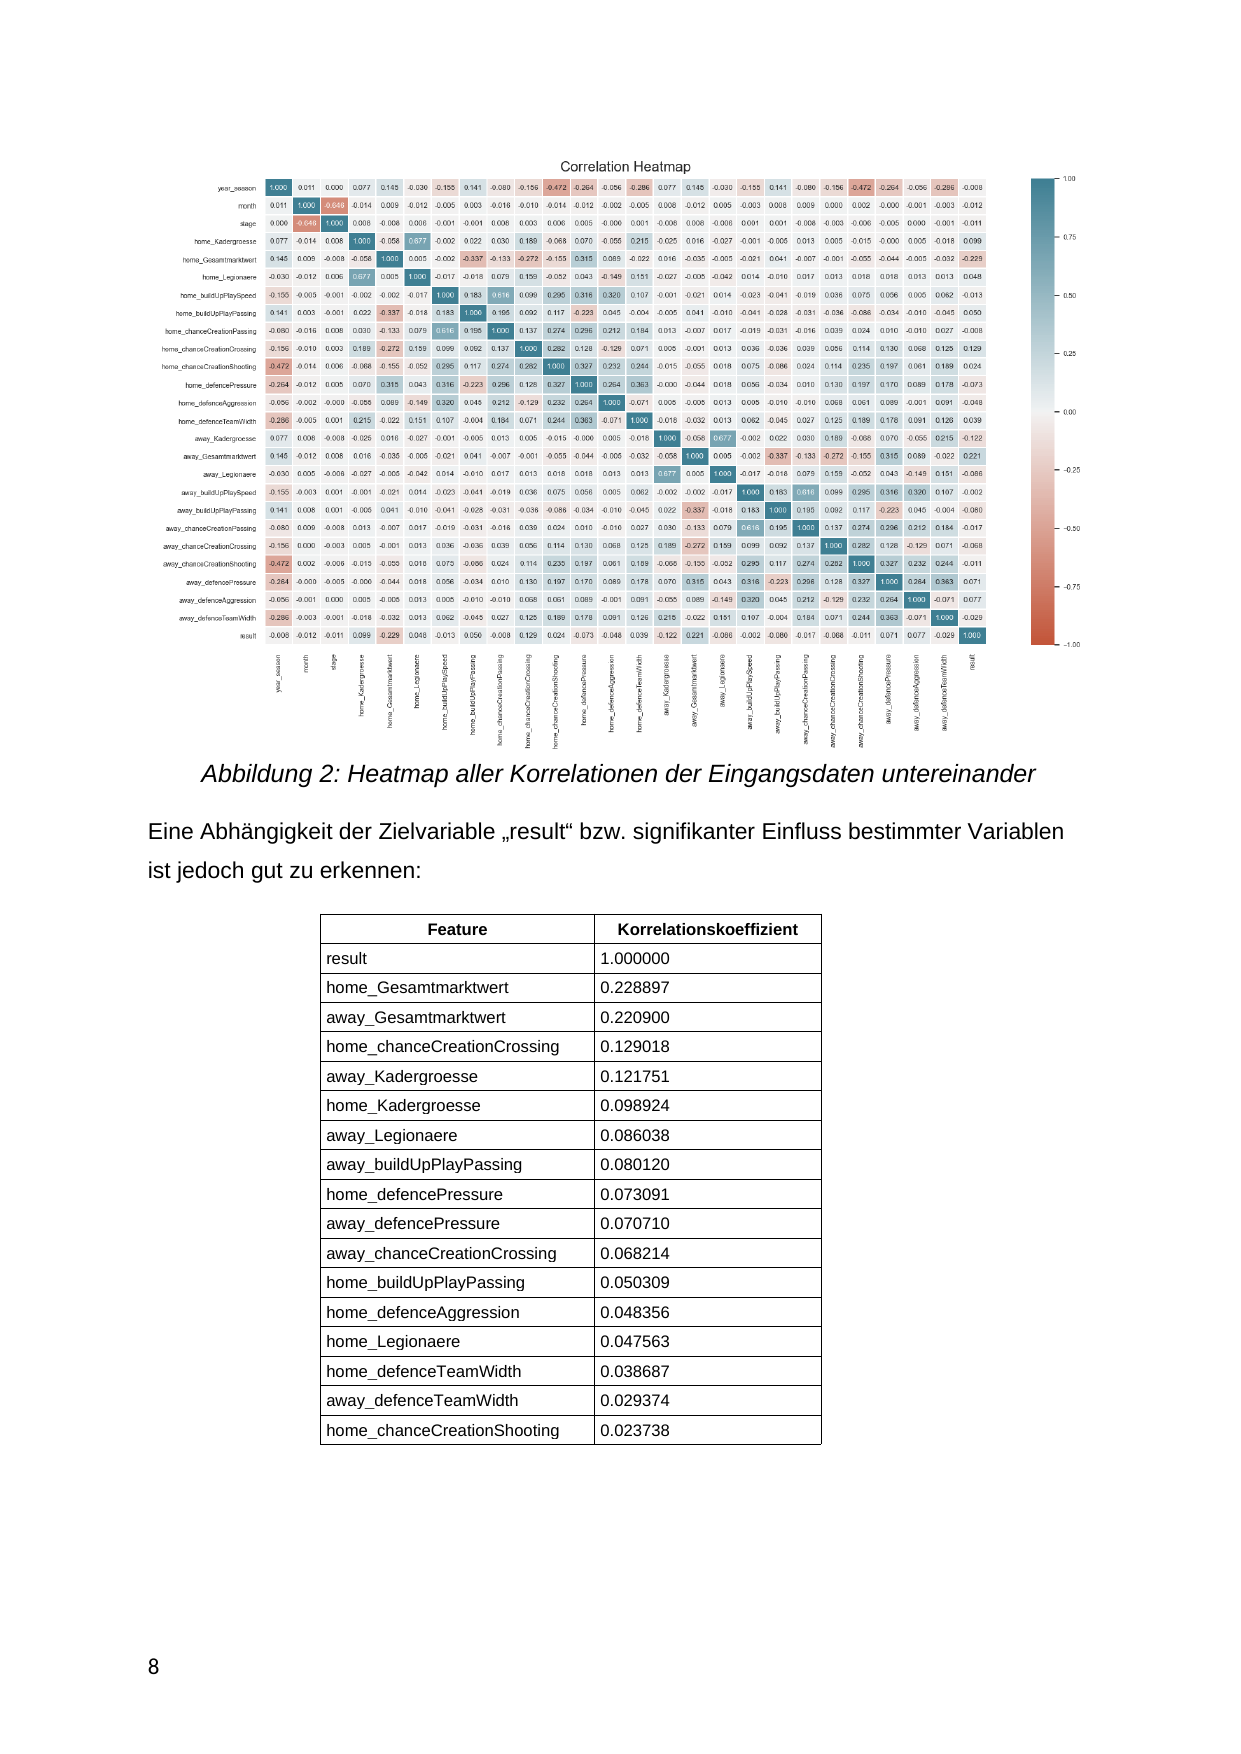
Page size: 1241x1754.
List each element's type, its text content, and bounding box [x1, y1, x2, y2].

table_cell 0.228897 [595, 974, 821, 1002]
table_cell 0.050309 [595, 1268, 821, 1297]
table_cell 0.129018 [595, 1032, 821, 1061]
table_cell home_Kadergroesse [321, 1091, 594, 1120]
table_cell away_defenceTeamWidth [321, 1386, 594, 1414]
table_cell 0.070710 [595, 1209, 821, 1238]
table_cell away_Kadergroesse [321, 1062, 594, 1090]
table_cell home_chanceCreationCrossing [321, 1032, 594, 1061]
table_cell 0.080120 [595, 1150, 821, 1179]
table_cell 0.073091 [595, 1180, 821, 1208]
table_cell home_defenceAggression [321, 1298, 594, 1326]
table_cell 0.220900 [595, 1003, 821, 1031]
table_cell home_Gesamtmarktwert [321, 974, 594, 1002]
table_cell 0.038687 [595, 1357, 821, 1385]
table_cell 0.121751 [595, 1062, 821, 1090]
picture [147, 147, 1093, 757]
table_cell away_chanceCreationCrossing [321, 1239, 594, 1267]
table_cell 0.068214 [595, 1239, 821, 1267]
table_cell away_buildUpPlayPassing [321, 1150, 594, 1179]
table_cell 0.098924 [595, 1091, 821, 1120]
table_cell 0.086038 [595, 1121, 821, 1149]
table_cell home_buildUpPlayPassing [321, 1268, 594, 1297]
text Eine Abhängigkeit der Zielvariable „result“ bzw. signifikanter Einfluss bestimmter Variablen ist jedoch gut zu erkennen: [148, 788, 1093, 884]
text Abbildung 2: Heatmap aller Korrelationen der Eingangsdaten untereinander [148, 757, 1093, 788]
table_cell home_defenceTeamWidth [321, 1357, 594, 1385]
table_cell 0.023738 [595, 1416, 821, 1444]
table_cell away_defencePressure [321, 1209, 594, 1238]
table_cell 0.047563 [595, 1327, 821, 1356]
table_cell 1.000000 [595, 944, 821, 972]
table_cell home_chanceCreationShooting [321, 1416, 594, 1444]
table_cell away_Legionaere [321, 1121, 594, 1149]
table_cell 0.029374 [595, 1386, 821, 1414]
table_cell home_Legionaere [321, 1327, 594, 1356]
table_header Korrelationskoeffizient [595, 915, 821, 943]
table_header Feature [321, 915, 594, 943]
table_cell result [321, 944, 594, 972]
table_cell 0.048356 [595, 1298, 821, 1326]
table_cell away_Gesamtmarktwert [321, 1003, 594, 1031]
table_cell home_defencePressure [321, 1180, 594, 1208]
